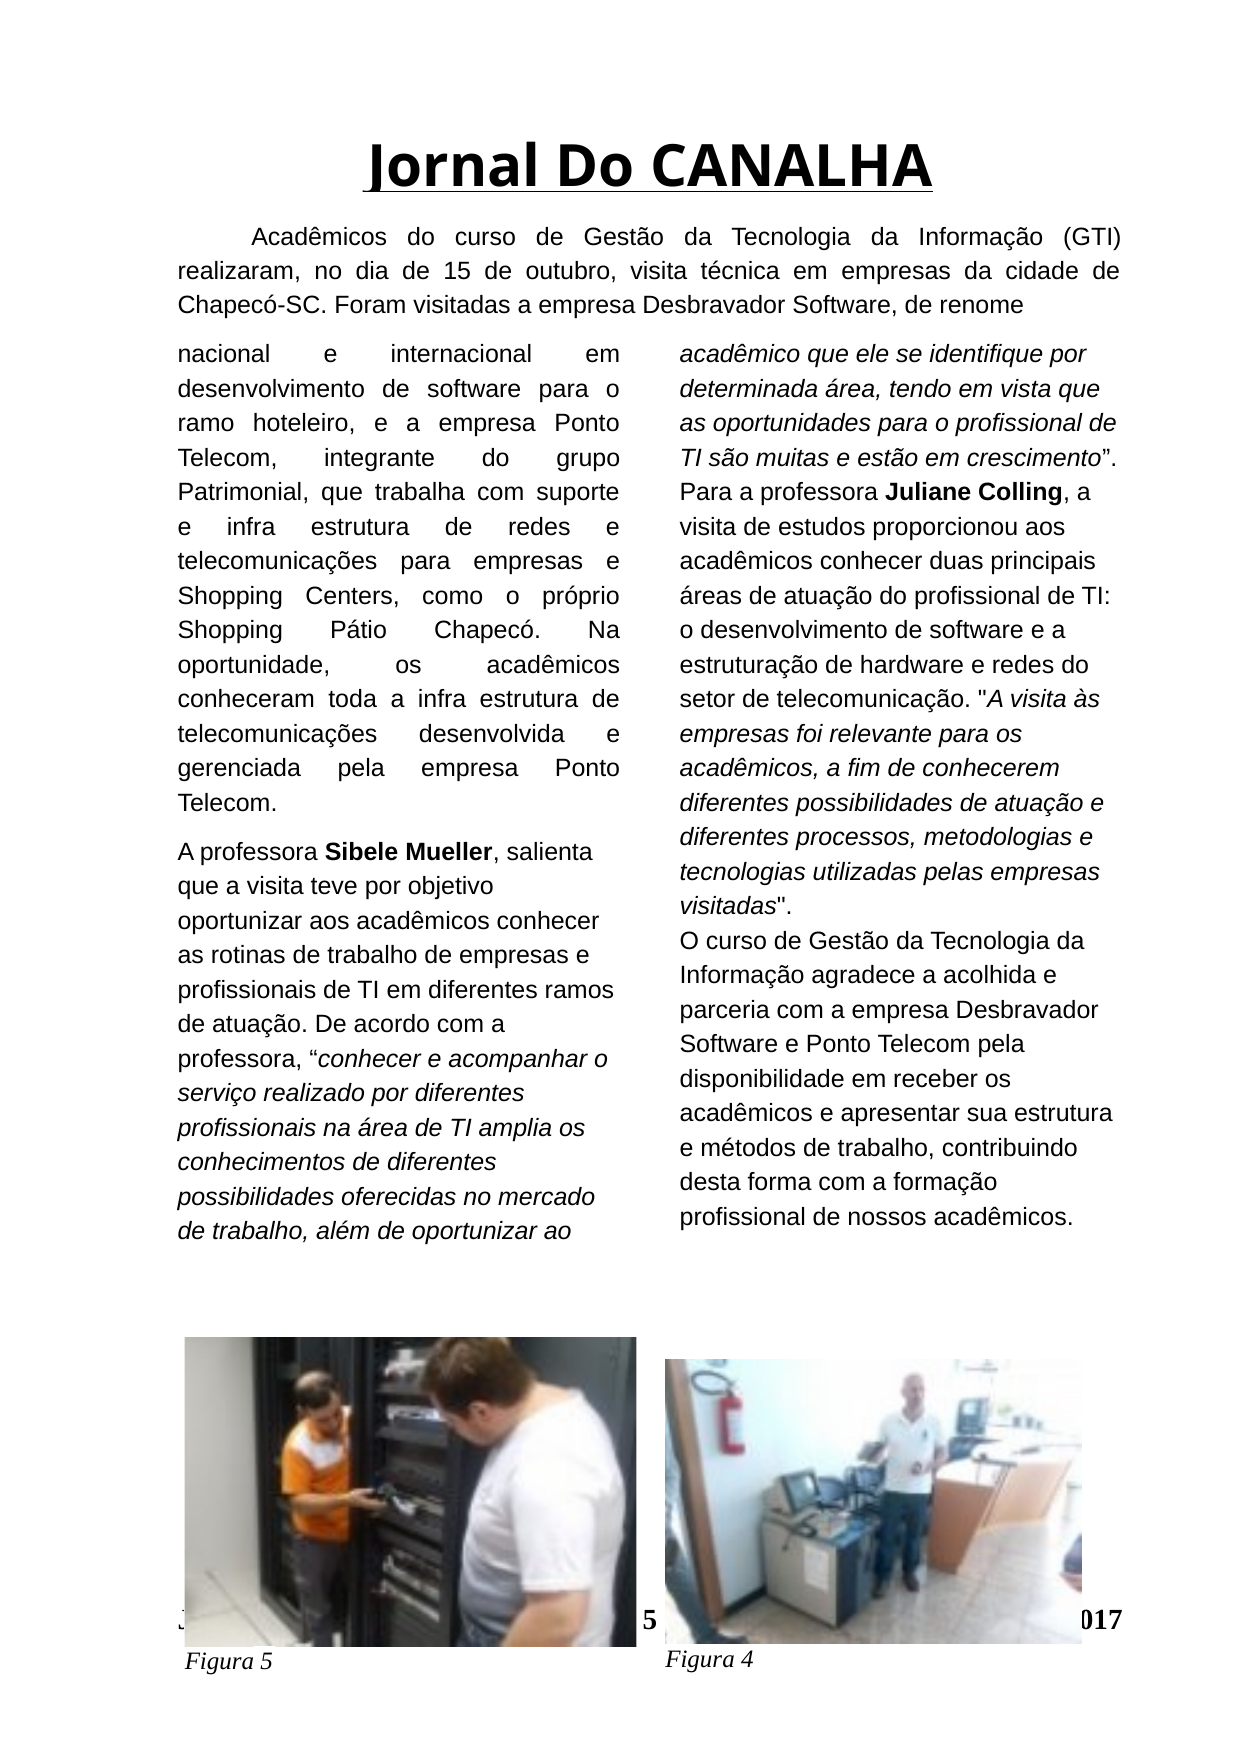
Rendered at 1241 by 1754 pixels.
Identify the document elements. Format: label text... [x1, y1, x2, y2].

text Para a professora Juliane Colling, a visita de estudos proporcionou aos acadêmicos conhecer duas principais áreas de atuação do profissional de TI: o desenvolvimento de software e a estruturação de hardware e redes do setor de telecomunicação. "A visita às empresas foi relevante para os acadêmicos, a fim de conhecerem diferentes possibilidades de atuação e diferentes processos, metodologias e tecnologias utilizadas pelas empresas visitadas". [679, 477, 1122, 920]
text nacional e internacional em desenvolvimento de software para o ramo hoteleiro, e a empresa Ponto Telecom, integrante do grupo Patrimonial, que trabalha com suporte e infra estrutura de redes e telecomunicações para empresas e Shopping Centers, como o próprio Shopping Pátio Chapecó. Na oportunidade, os acadêmicos conheceram toda a infra estrutura de telecomunicações desenvolvida e gerenciada pela empresa Ponto Telecom. [177, 339, 620, 816]
text Figura 4 [665, 1644, 1082, 1673]
text A professora Sibele Mueller, salienta que a visita teve por objetivo oportunizar aos acadêmicos conhecer as rotinas de trabalho de empresas e profissionais de TI em diferentes ramos de atuação. De acordo com a professora, “conhecer e acompanhar o serviço realizado por diferentes profissionais na área de TI amplia os conhecimentos de diferentes possibilidades oferecidas no mercado de trabalho, além de oportunizar ao [177, 837, 620, 1245]
picture [665, 1359, 1082, 1644]
text acadêmico que ele se identifique por determinada área, tendo em vista que as oportunidades para o profissional de TI são muitas e estão em crescimento”. [679, 339, 1122, 472]
text Acadêmicos do curso de Gestão da Tecnologia da Informação (GTI) realizaram, no dia de 15 de outubro, visita técnica em empresas da cidade de Chapecó-SC. Foram visitadas a empresa Desbravador Software, de renome [177, 221, 1122, 319]
picture [184, 1337, 637, 1647]
text Figura 5 [184, 1647, 637, 1675]
text O curso de Gestão da Tecnologia da Informação agradece a acolhida e parceria com a empresa Desbravador Software e Ponto Telecom pela disponibilidade em receber os acadêmicos e apresentar sua estrutura e métodos de trabalho, contribuindo desta forma com a formação profissional de nossos acadêmicos. [679, 926, 1122, 1230]
